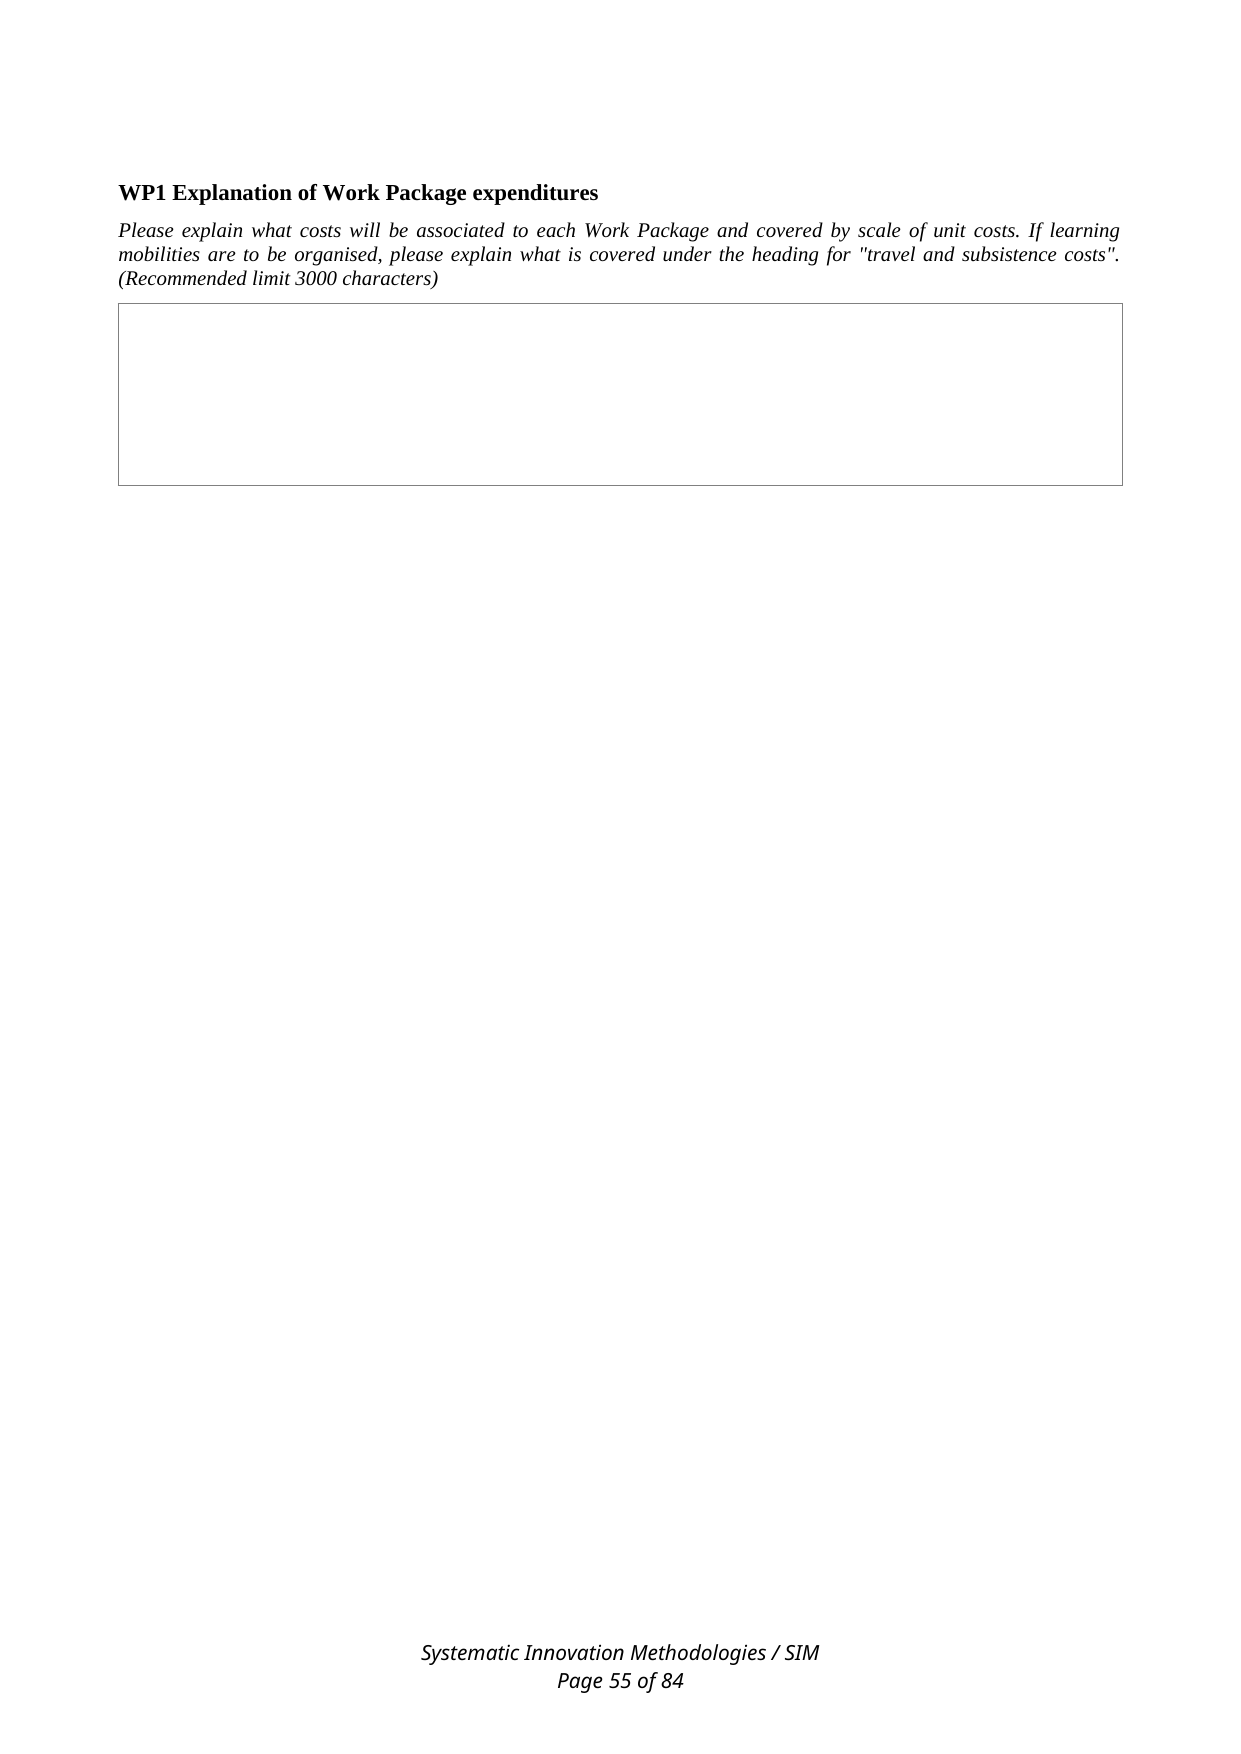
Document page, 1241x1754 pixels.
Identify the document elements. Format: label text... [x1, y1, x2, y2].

text WP1 Explanation of Work Package expenditures [118, 179, 1122, 206]
text Please explain what costs will be associated to each Work Package and covered by scale of unit costs. If learning mobilities are to be organised, please explain what is covered under the heading for "travel and subsistence costs". (Recommended limit 3000 characters) [118, 218, 1122, 290]
table_header [119, 304, 1122, 485]
